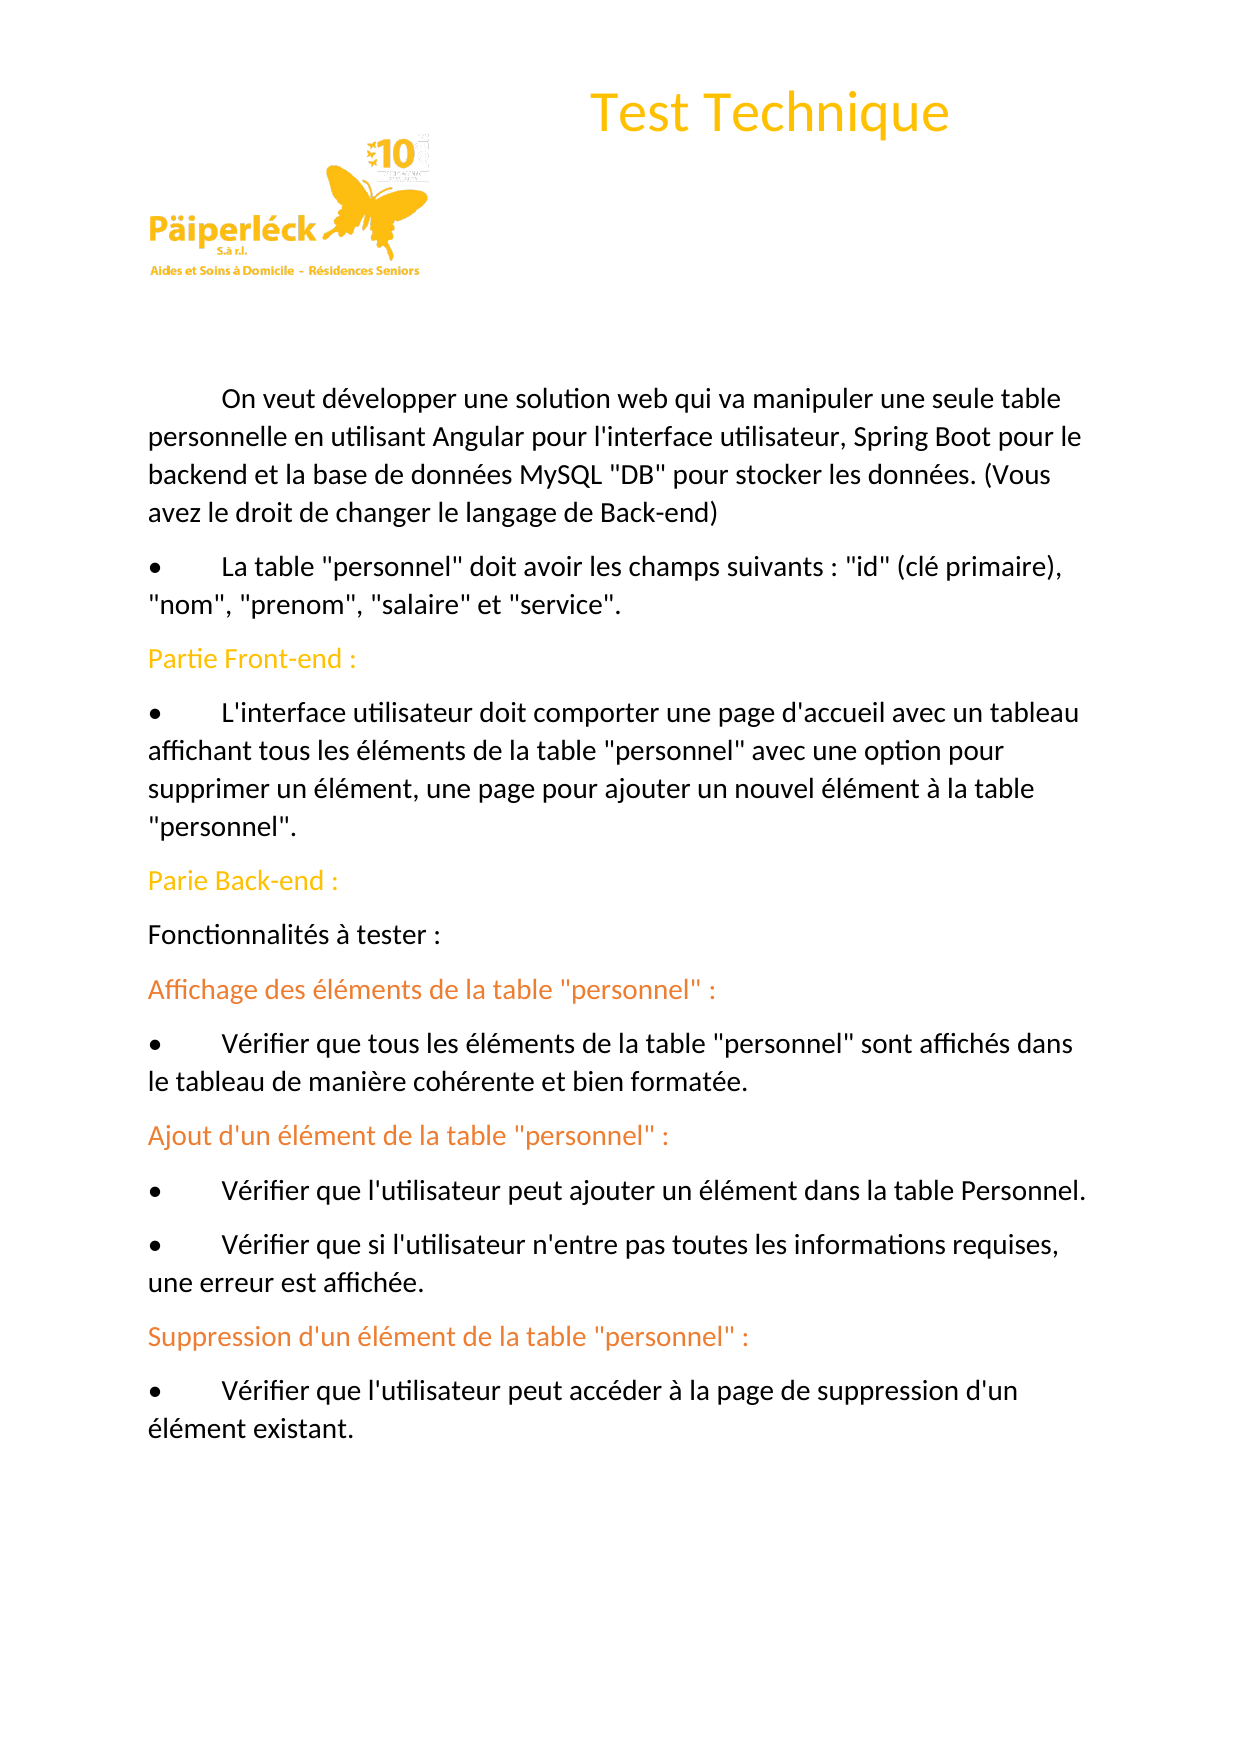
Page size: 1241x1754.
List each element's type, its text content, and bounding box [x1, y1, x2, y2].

text • L'interface utilisateur doit comporter une page d'accueil avec un tableau affichant tous les éléments de la table "personnel" avec une option pour supprimer un élément, une page pour ajouter un nouvel élément à la table "personnel". [148, 694, 1093, 843]
text • Vérifier que tous les éléments de la table "personnel" sont affichés dans le tableau de manière cohérente et bien formatée. [148, 1025, 1093, 1098]
text Ajout d'un élément de la table "personnel" : [148, 1117, 1093, 1153]
text Partie Front-end : [148, 640, 1093, 676]
text Affichage des éléments de la table "personnel" : [148, 971, 1093, 1006]
text Suppression d'un élément de la table "personnel" : [148, 1318, 1093, 1354]
text Fonctionnalités à tester : [148, 916, 1093, 952]
text • Vérifier que l'utilisateur peut accéder à la page de suppression d'un élément existant. [148, 1372, 1093, 1446]
text • Vérifier que l'utilisateur peut ajouter un élément dans la table Personnel. [148, 1172, 1093, 1207]
text • La table "personnel" doit avoir les champs suivants : "id" (clé primaire), "nom", "prenom", "salaire" et "service". [148, 548, 1093, 621]
text • Vérifier que si l'utilisateur n'entre pas toutes les informations requises, une erreur est affichée. [148, 1226, 1093, 1299]
text On veut développer une solution web qui va manipuler une seule table personnelle en utilisant Angular pour l'interface utilisateur, Spring Boot pour le backend et la base de données MySQL "DB" pour stocker les données. (Vous avez le droit de changer le langage de Back-end) [148, 381, 1093, 529]
text Parie Back-end : [148, 862, 1093, 898]
